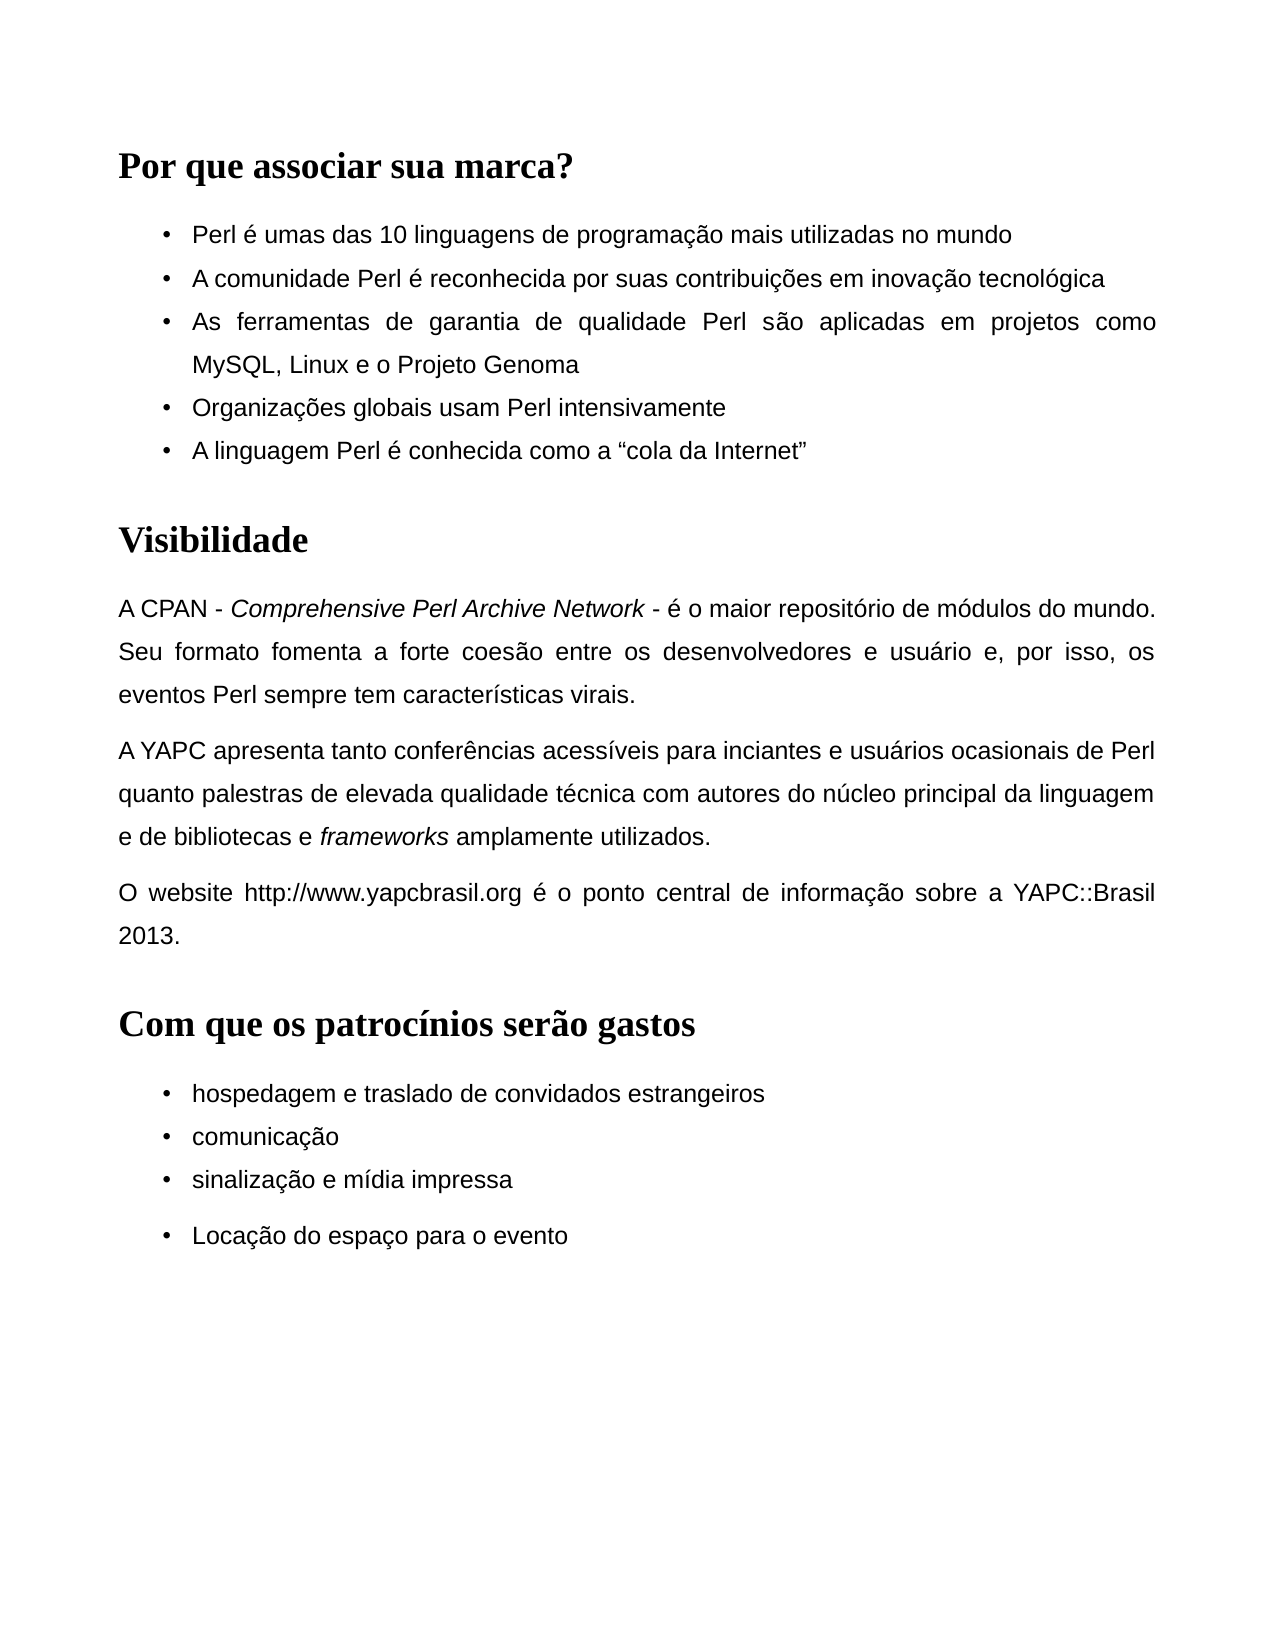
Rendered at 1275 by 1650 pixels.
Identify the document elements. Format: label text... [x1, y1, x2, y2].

list comunicação [162, 1122, 1157, 1151]
list A comunidade Perl é reconhecida por suas contribuições em inovação tecnológica [162, 263, 1157, 292]
subtitle Com que os patrocínios serão gastos [118, 1002, 1157, 1045]
text A YAPC apresenta tanto conferências acessíveis para inciantes e usuários ocasionais de Perl quanto palestras de elevada qualidade técnica com autores do núcleo principal da linguagem e de bibliotecas e frameworks amplamente utilizados. [118, 736, 1157, 851]
list A linguagem Perl é conhecida como a “cola da Internet” [162, 436, 1157, 465]
subtitle Por que associar sua marca? [118, 143, 1157, 186]
list As ferramentas de garantia de qualidade Perl são aplicadas em projetos como MySQL, Linux e o Projeto Genoma [162, 307, 1157, 379]
subtitle Visibilidade [118, 517, 1157, 560]
list Perl é umas das 10 linguagens de programação mais utilizadas no mundo [162, 220, 1157, 249]
text O website http://www.yapcbrasil.org é o ponto central de informação sobre a YAPC::Brasil 2013. [118, 878, 1157, 950]
list Locação do espaço para o evento [162, 1221, 1157, 1250]
list sinalização e mídia impressa [162, 1165, 1157, 1194]
text A CPAN - Comprehensive Perl Archive Network - é o maior repositório de módulos do mundo. Seu formato fomenta a forte coesão entre os desenvolvedores e usuário e, por isso, os eventos Perl sempre tem características virais. [118, 594, 1157, 709]
list Organizações globais usam Perl intensivamente [162, 393, 1157, 422]
list hospedagem e traslado de convidados estrangeiros [162, 1079, 1157, 1108]
